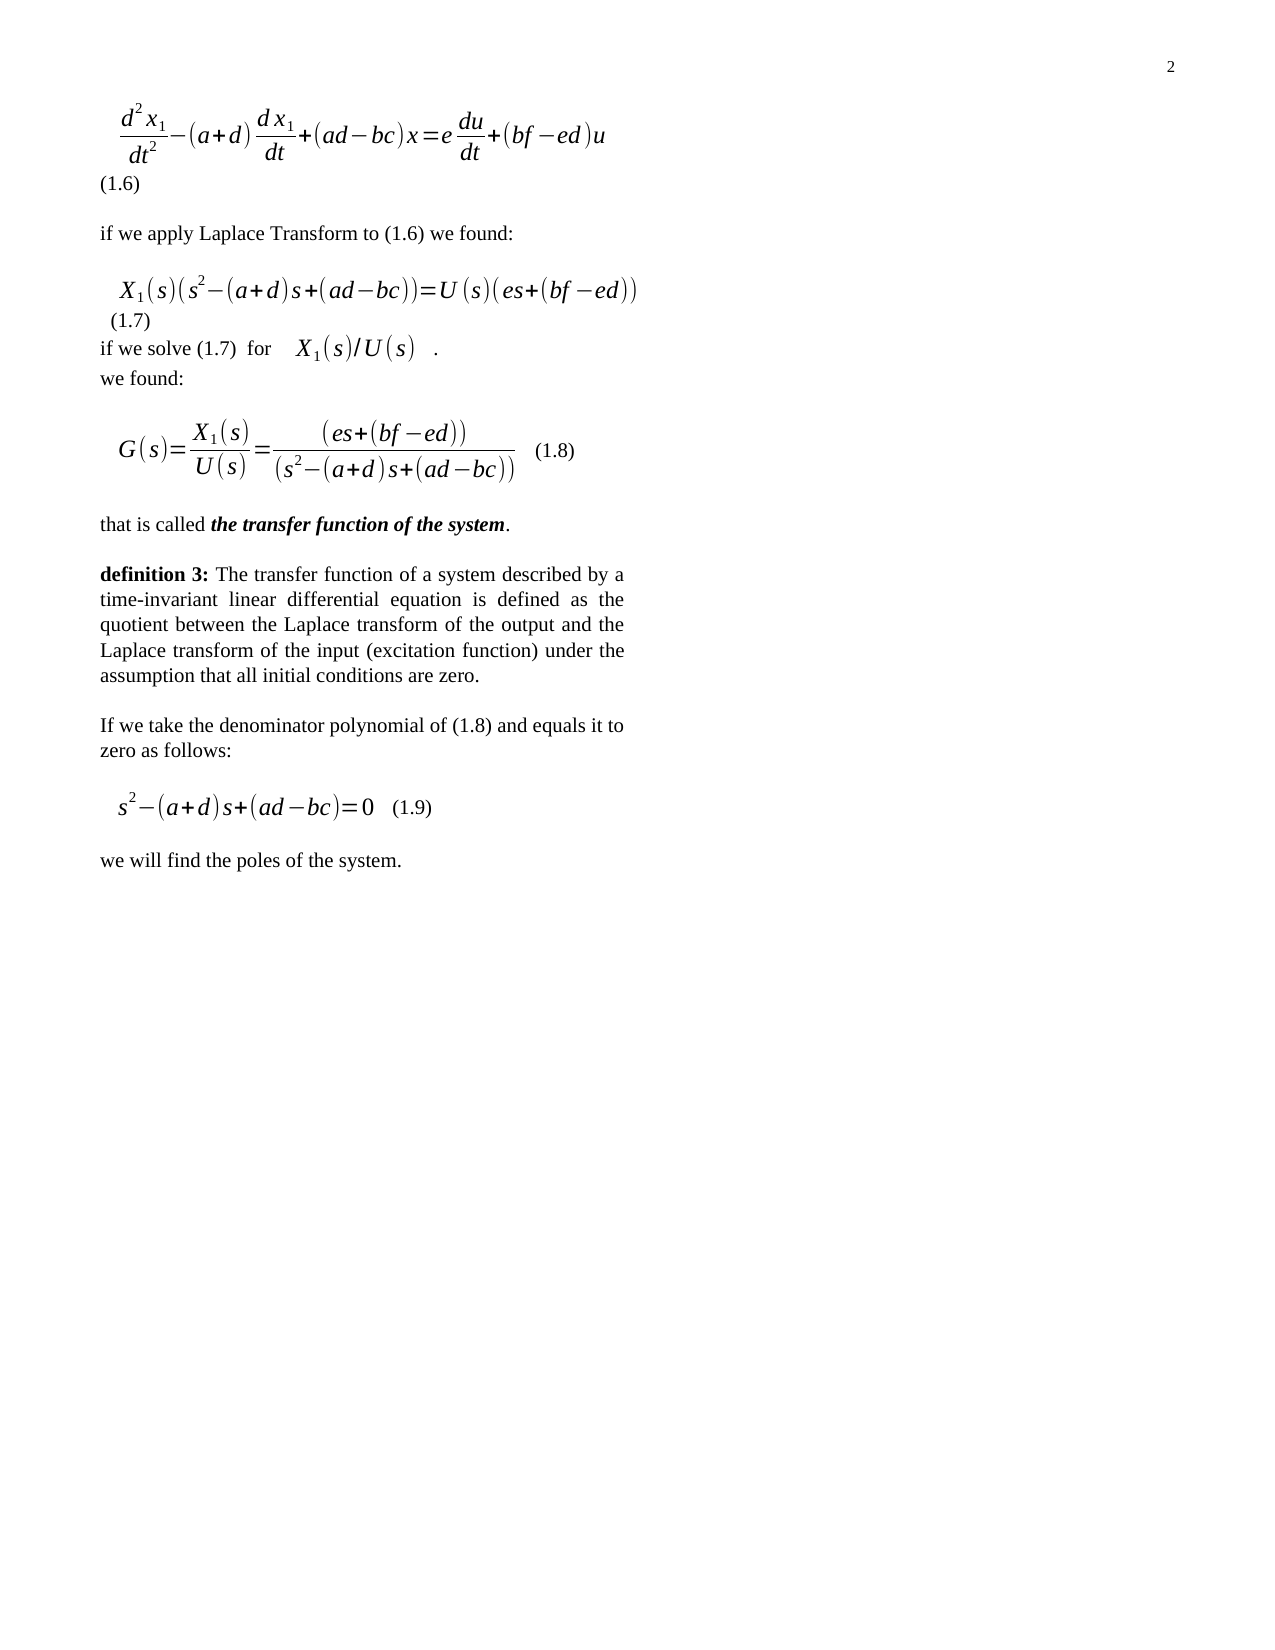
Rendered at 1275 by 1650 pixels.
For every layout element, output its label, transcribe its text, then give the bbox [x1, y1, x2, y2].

text we will find the poles of the system. [100, 848, 625, 872]
text (1.9) [100, 789, 625, 822]
text (1.6) [100, 100, 625, 195]
text if we solve (1.7) for . [100, 333, 625, 365]
text (1.7) [100, 308, 625, 332]
text If we take the denominator polynomial of (1.8) and equals it to zero as follows: [100, 713, 625, 762]
text we found: [100, 366, 625, 390]
text (1.8) [100, 417, 625, 485]
text if we apply Laplace Transform to (1.6) we found: [100, 221, 625, 245]
text definition 3: The transfer function of a system described by a time-invariant linear differential equation is defined as the quotient between the Laplace transform of the output and the Laplace transform of the input (excitation function) under the assumption that all initial conditions are zero. [100, 562, 625, 687]
text that is called the transfer function of the system. [100, 511, 625, 536]
